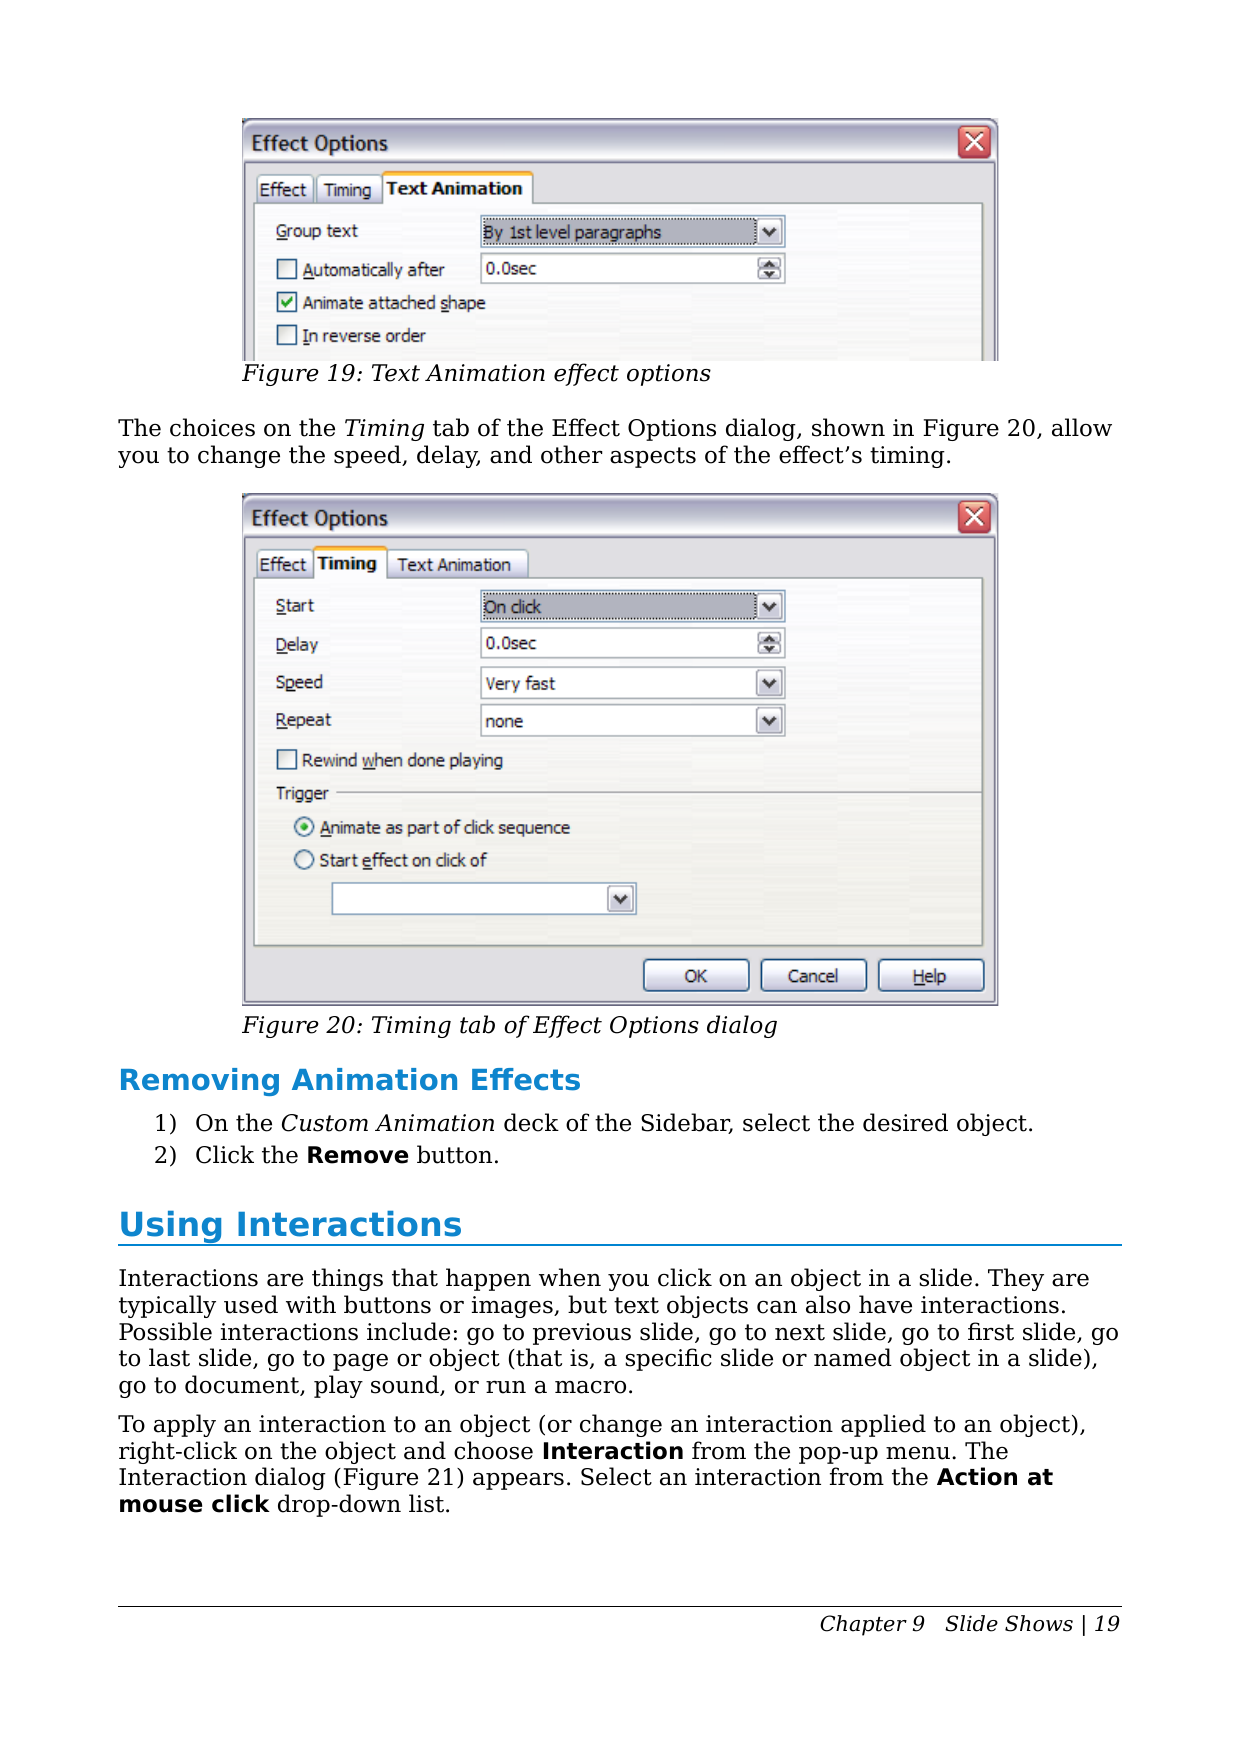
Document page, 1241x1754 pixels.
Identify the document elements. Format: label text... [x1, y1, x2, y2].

picture [242, 493, 999, 1006]
list On the Custom Animation deck of the Sidebar, select the desired object. [177, 1110, 1122, 1136]
text Figure 19: Text Animation effect options [242, 361, 998, 387]
picture [242, 118, 999, 361]
text To apply an interaction to an object (or change an interaction applied to an object), right-click on the object and choose Interaction from the pop-up menu. The Interaction dialog (Figure 21) appears. Select an interaction from the Action at mouse click drop-down list. [118, 1411, 1122, 1518]
subtitle Using Interactions [118, 1206, 1122, 1244]
subtitle Removing Animation Effects [118, 1063, 1122, 1097]
list Click the Remove button. [177, 1143, 1122, 1169]
text Interactions are things that happen when you click on an object in a slide. They are typically used with buttons or images, but text objects can also have interactions. Possible interactions include: go to previous slide, go to next slide, go to first slide, go to last slide, go to page or object (that is, a specific slide or named object in a slide), go to document, play sound, or run a macro. [118, 1265, 1122, 1399]
text The choices on the Timing tab of the Effect Options dialog, shown in Figure 20, allow you to change the speed, delay, and other aspects of the effect’s timing. [118, 415, 1122, 468]
text Figure 20: Timing tab of Effect Options dialog [242, 1012, 998, 1039]
